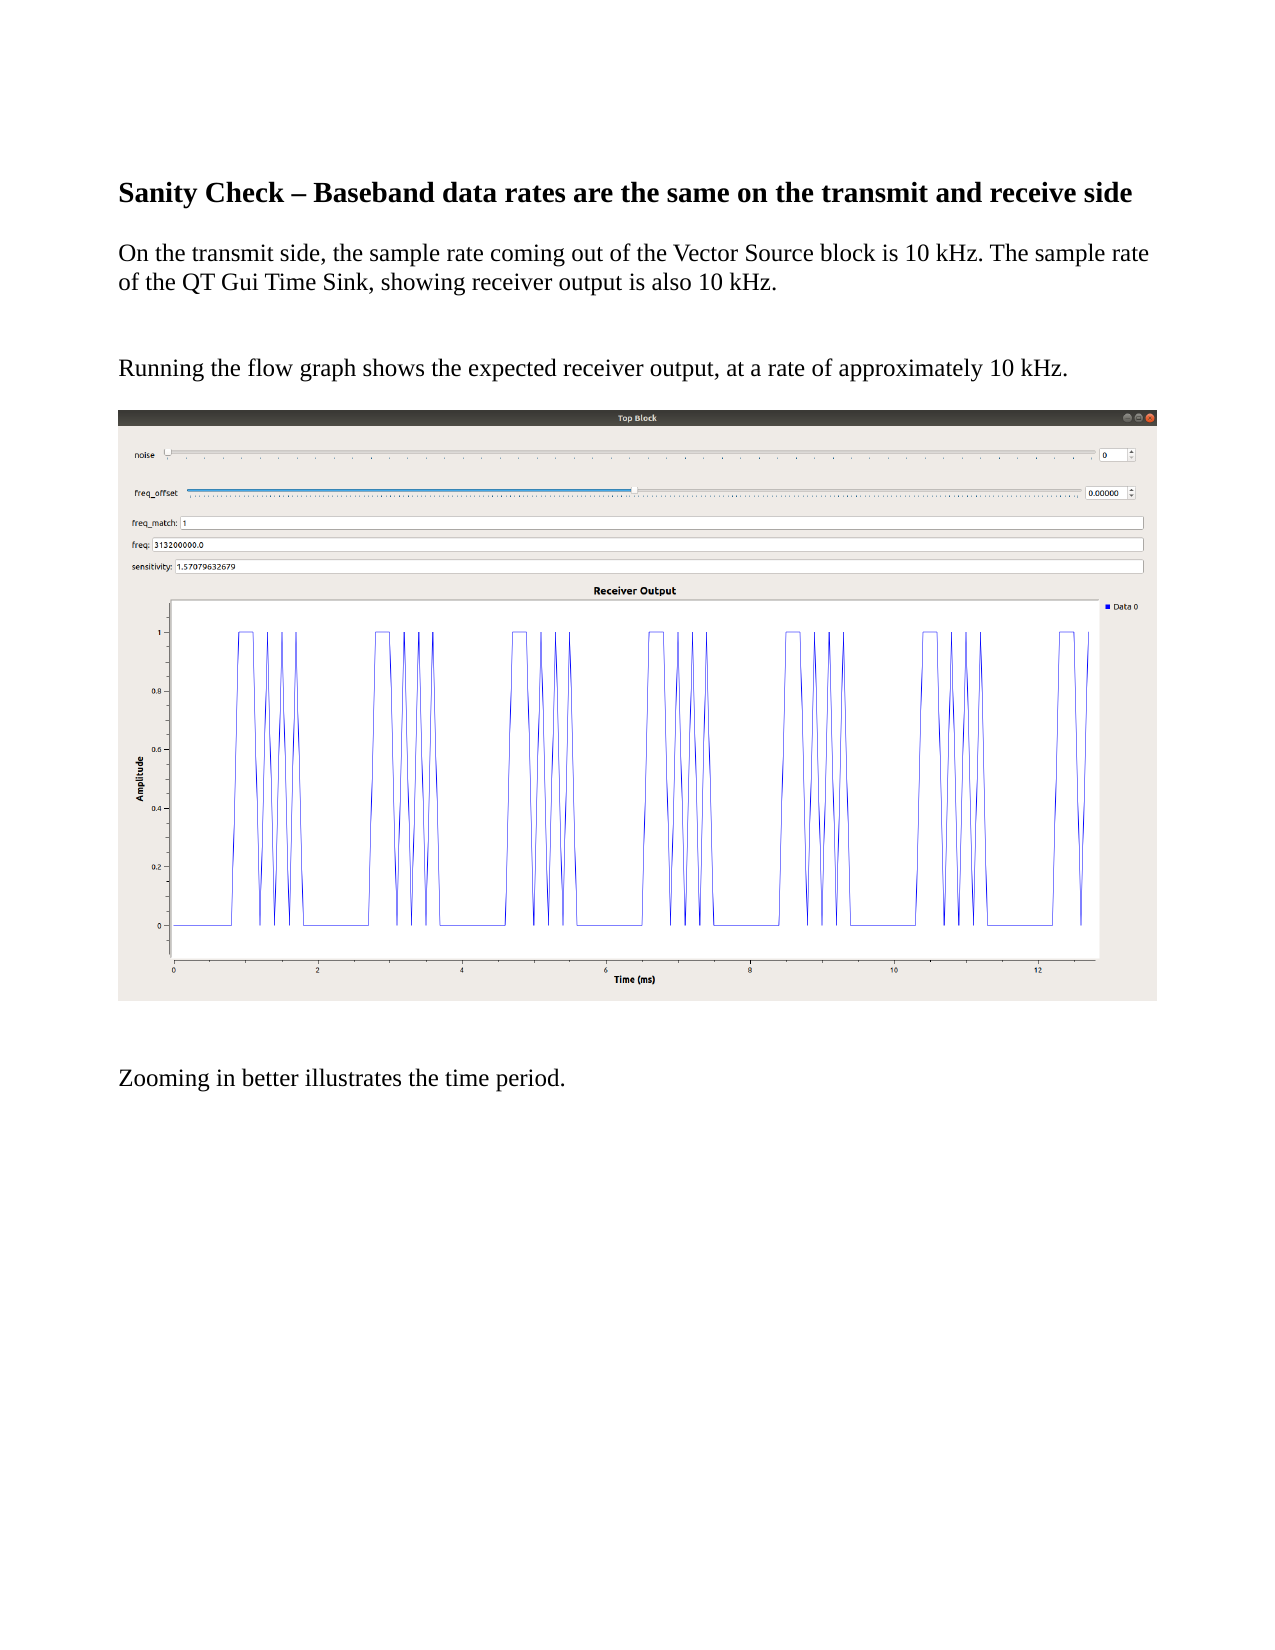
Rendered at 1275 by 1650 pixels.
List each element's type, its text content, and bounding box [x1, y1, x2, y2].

text Running the flow graph shows the expected receiver output, at a rate of approximately 10 kHz. [118, 353, 1157, 382]
picture [118, 410, 1157, 1001]
text On the transmit side, the sample rate coming out of the Vector Source block is 10 kHz. The sample rate of the QT Gui Time Sink, showing receiver output is also 10 kHz. [118, 238, 1157, 295]
text Zooming in better illustrates the time period. [118, 1063, 1157, 1092]
text Sanity Check – Baseband data rates are the same on the transmit and receive side [118, 176, 1157, 209]
